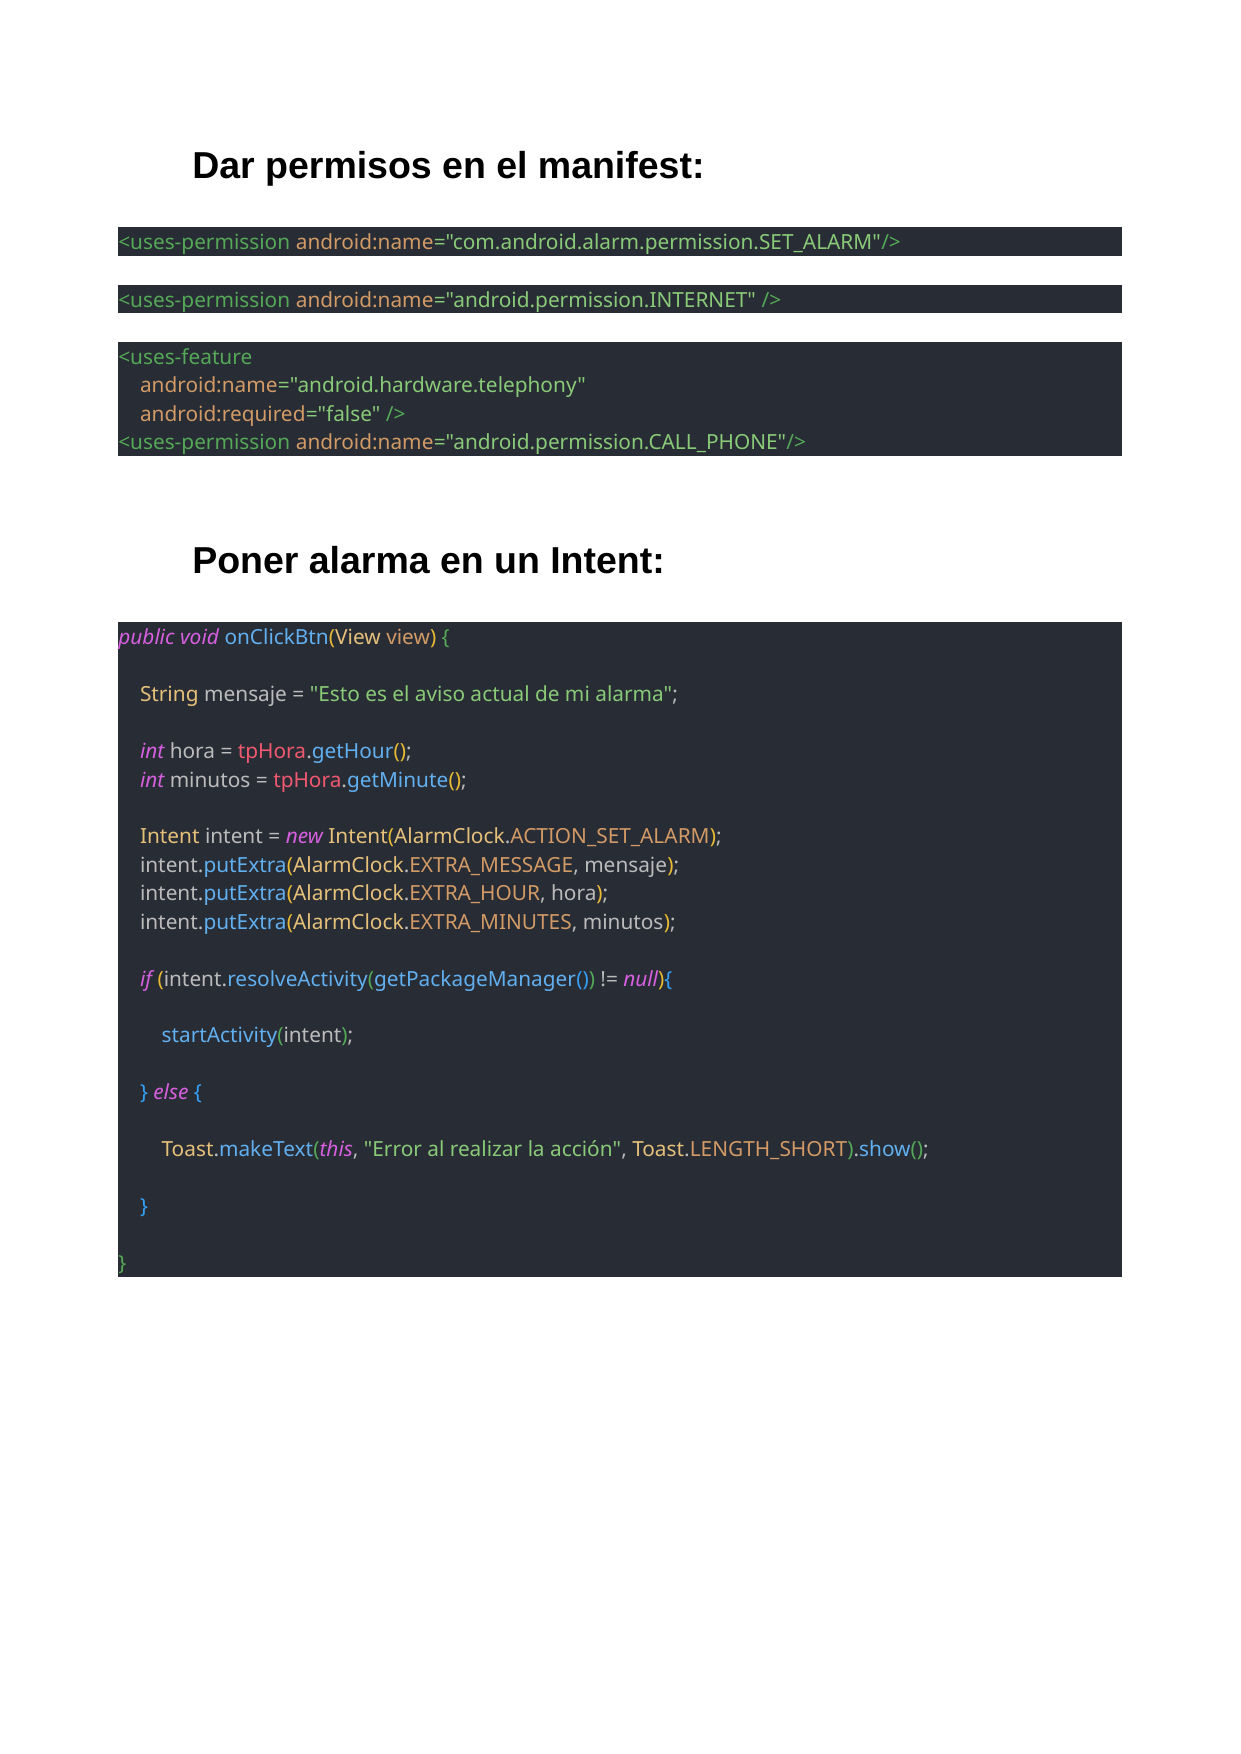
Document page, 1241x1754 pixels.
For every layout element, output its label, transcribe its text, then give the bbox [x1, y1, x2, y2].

text <uses-permission android:name="android.permission.INTERNET" /> [118, 285, 1122, 313]
subtitle Poner alarma en un Intent: [118, 538, 1122, 581]
text <uses-permission android:name="com.android.alarm.permission.SET_ALARM"/> [118, 227, 1122, 256]
text <uses-feature android:name="android.hardware.telephony" android:required="false" /> <uses-permission android:name="android.permission.CALL_PHONE"/> [118, 342, 1122, 456]
text public void onClickBtn(View view) { String mensaje = "Esto es el aviso actual de mi alarma"; int hora = tpHora.getHour(); int minutos = tpHora.getMinute(); Intent intent = new Intent(AlarmClock.ACTION_SET_ALARM); intent.putExtra(AlarmClock.EXTRA_MESSAGE, mensaje); intent.putExtra(AlarmClock.EXTRA_HOUR, hora); intent.putExtra(AlarmClock.EXTRA_MINUTES, minutos); if (intent.resolveActivity(getPackageManager()) != null){ startActivity(intent); } else { Toast.makeText(this, "Error al realizar la acción", Toast.LENGTH_SHORT).show(); } } [118, 622, 1122, 1277]
subtitle Dar permisos en el manifest: [118, 143, 1122, 186]
